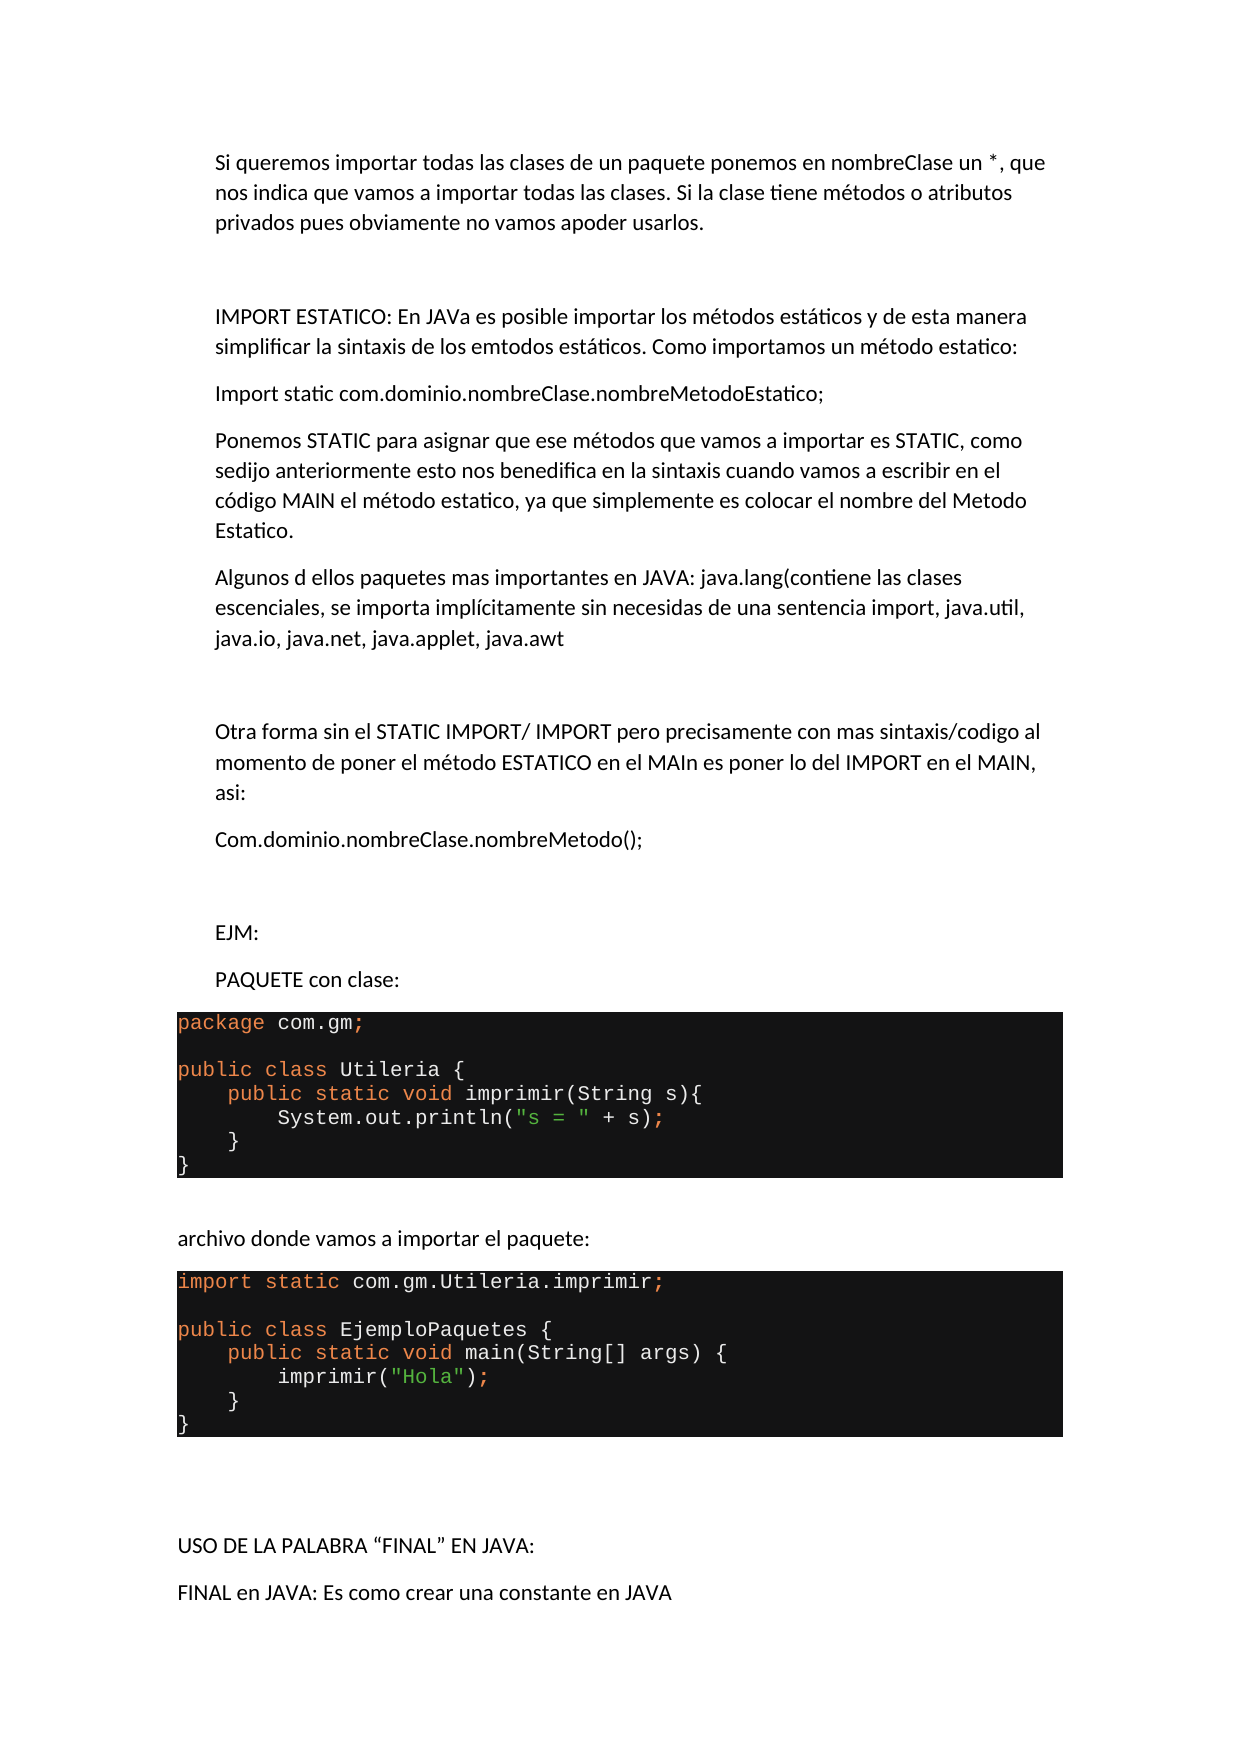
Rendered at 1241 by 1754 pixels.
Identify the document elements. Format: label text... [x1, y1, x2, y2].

text Com.dominio.nombreClase.nombreMetodo(); [215, 825, 1063, 853]
text Ponemos STATIC para asignar que ese métodos que vamos a importar es STATIC, como sedijo anteriormente esto nos benedifica en la sintaxis cuando vamos a escribir en el código MAIN el método estatico, ya que simplemente es colocar el nombre del Metodo Estatico. [215, 426, 1063, 544]
text package com.gm; public class Utileria { public static void imprimir(String s){ System.out.println("s = " + s); } } [177, 1012, 1063, 1178]
text PAQUETE con clase: [215, 965, 1063, 993]
text FINAL en JAVA: Es como crear una constante en JAVA [177, 1578, 1063, 1606]
text EJM: [215, 918, 1063, 946]
text import static com.gm.Utileria.imprimir; public class EjemploPaquetes { public static void main(String[] args) { imprimir("Hola"); } } [177, 1271, 1063, 1437]
text Algunos d ellos paquetes mas importantes en JAVA: java.lang(contiene las clases escenciales, se importa implícitamente sin necesidas de una sentencia import, java.util, java.io, java.net, java.applet, java.awt [215, 563, 1063, 652]
text Otra forma sin el STATIC IMPORT/ IMPORT pero precisamente con mas sintaxis/codigo al momento de poner el método ESTATICO en el MAIn es poner lo del IMPORT en el MAIN, asi: [215, 717, 1063, 806]
text archivo donde vamos a importar el paquete: [177, 1224, 1063, 1253]
text Import static com.dominio.nombreClase.nombreMetodoEstatico; [215, 379, 1063, 407]
text Si queremos importar todas las clases de un paquete ponemos en nombreClase un *, que nos indica que vamos a importar todas las clases. Si la clase tiene métodos o atributos privados pues obviamente no vamos apoder usarlos. [215, 148, 1063, 236]
text USO DE LA PALABRA “FINAL” EN JAVA: [177, 1531, 1063, 1559]
text IMPORT ESTATICO: En JAVa es posible importar los métodos estáticos y de esta manera simplificar la sintaxis de los emtodos estáticos. Como importamos un método estatico: [215, 302, 1063, 360]
